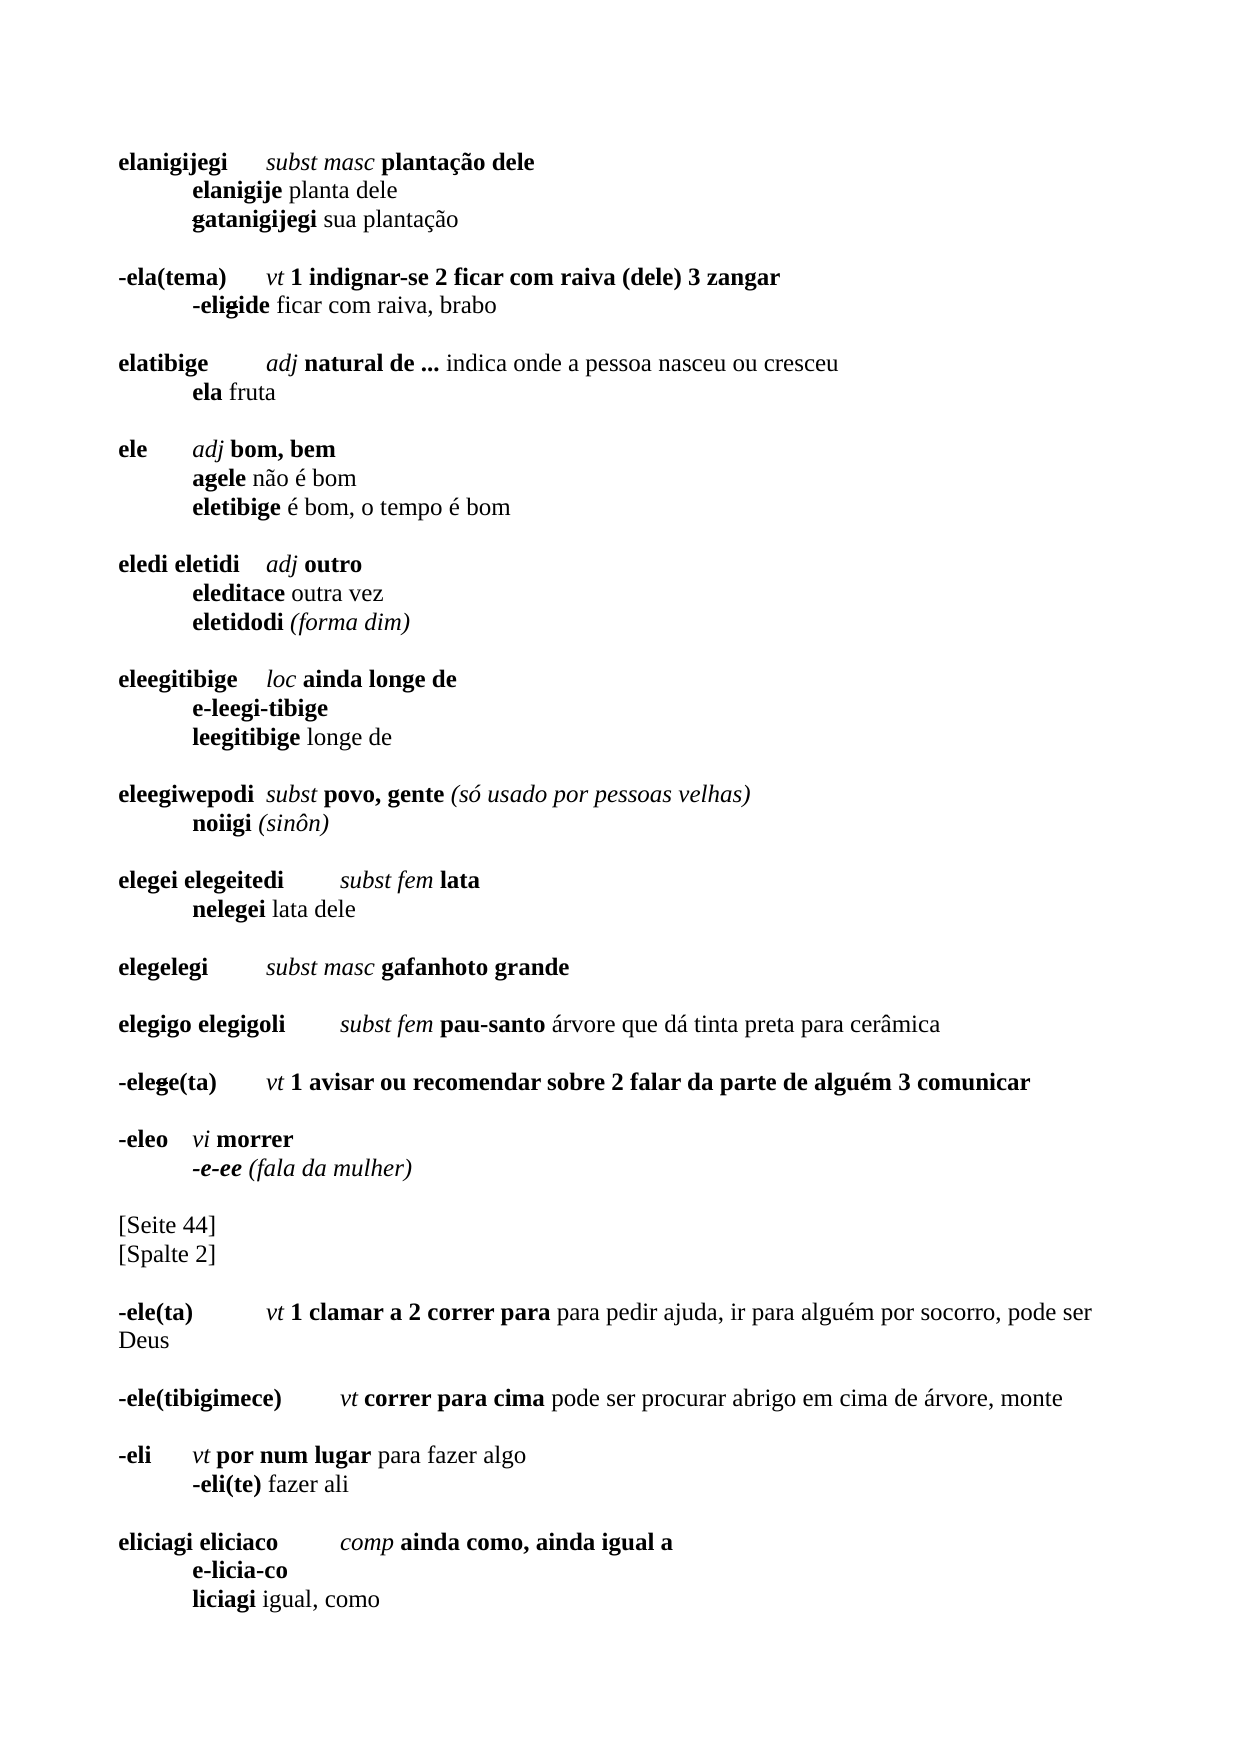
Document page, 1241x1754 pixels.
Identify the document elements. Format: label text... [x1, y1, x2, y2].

text ele adj bom, bem [118, 434, 1122, 463]
text -eli(te) fazer ali [118, 1469, 1122, 1498]
text -elege(ta) vt 1 avisar ou recomendar sobre 2 falar da parte de alguém 3 comunicar [118, 1067, 1122, 1096]
text elegigo elegigoli subst fem pau-santo árvore que dá tinta preta para cerâmica [118, 1009, 1122, 1038]
text -ele(ta) vt 1 clamar a 2 correr para para pedir ajuda, ir para alguém por socorro, pode ser Deus [118, 1297, 1122, 1354]
text gatanigijegi sua plantação [118, 204, 1122, 233]
text eleegiwepodi subst povo, gente (só usado por pessoas velhas) [118, 779, 1122, 808]
text -eleo vi morrer [118, 1124, 1122, 1153]
text ela fruta [118, 377, 1122, 406]
text elanigijegi subst masc plantação dele [118, 147, 1122, 176]
text nelegei lata dele [118, 894, 1122, 923]
text eletibige é bom, o tempo é bom [118, 492, 1122, 521]
text e-licia-co [118, 1556, 1122, 1584]
text eleegitibige loc ainda longe de [118, 664, 1122, 693]
text liciagi igual, como [118, 1584, 1122, 1613]
text elegelegi subst masc gafanhoto grande [118, 952, 1122, 981]
text elegei elegeitedi subst fem lata [118, 866, 1122, 894]
text -e-ee (fala da mulher) [118, 1153, 1122, 1182]
text noiigi (sinôn) [118, 808, 1122, 837]
text -ela(tema) vt 1 indignar-se 2 ficar com raiva (dele) 3 zangar [118, 262, 1122, 291]
text eleditace outra vez [118, 578, 1122, 607]
text [Seite 44] [118, 1211, 1122, 1239]
text eledi eletidi adj outro [118, 549, 1122, 578]
text [Spalte 2] [118, 1239, 1122, 1268]
text eletidodi (forma dim) [118, 607, 1122, 636]
text leegitibige longe de [118, 722, 1122, 751]
text eliciagi eliciaco comp ainda como, ainda igual a [118, 1527, 1122, 1556]
text elanigije planta dele [118, 176, 1122, 204]
text agele não é bom [118, 463, 1122, 492]
text -ele(tibigimece) vt correr para cima pode ser procurar abrigo em cima de árvore, monte [118, 1383, 1122, 1412]
text -eligide ficar com raiva, brabo [118, 291, 1122, 319]
text elatibige adj natural de ... indica onde a pessoa nasceu ou cresceu [118, 348, 1122, 377]
text -eli vt por num lugar para fazer algo [118, 1441, 1122, 1469]
text e-leegi-tibige [118, 693, 1122, 722]
